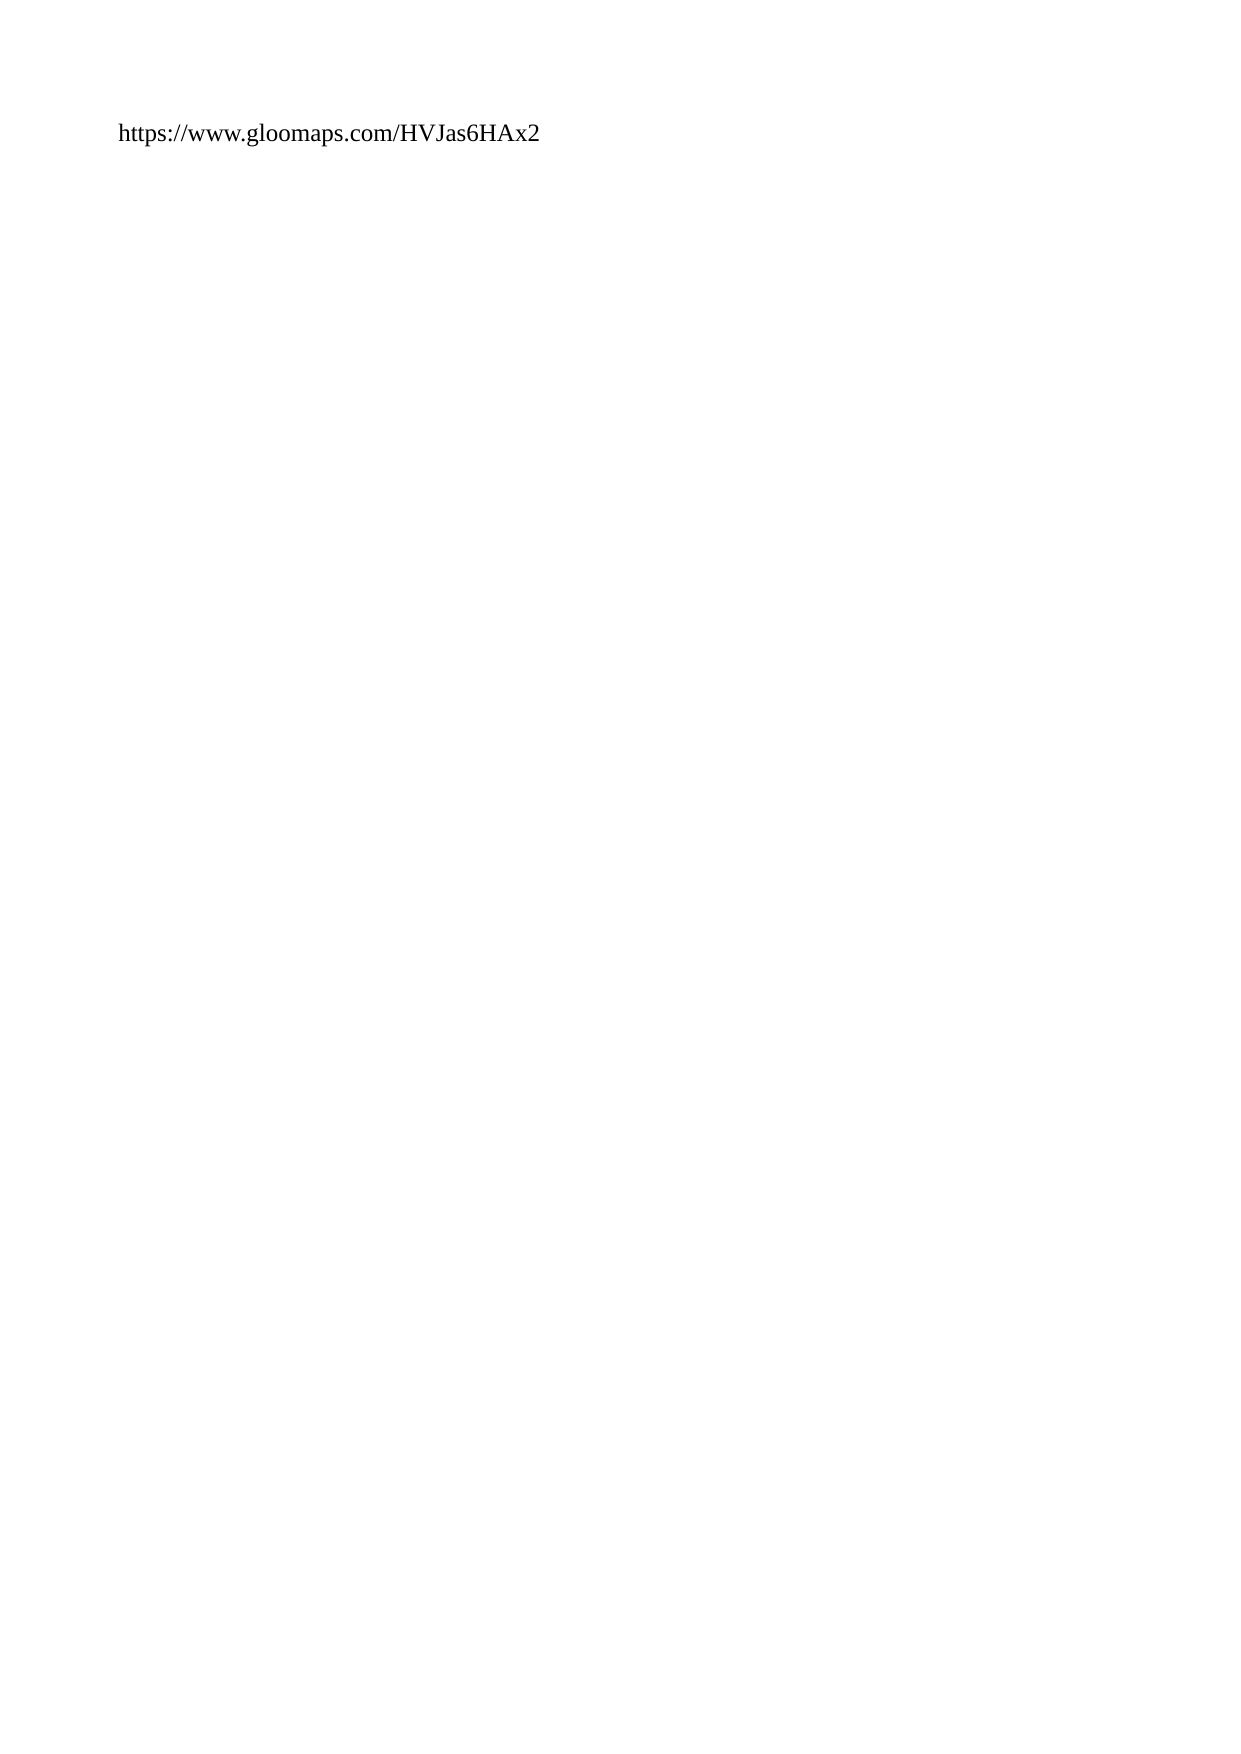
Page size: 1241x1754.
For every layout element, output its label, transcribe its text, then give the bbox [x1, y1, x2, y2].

text https://www.gloomaps.com/HVJas6HAx2 [118, 118, 1122, 147]
